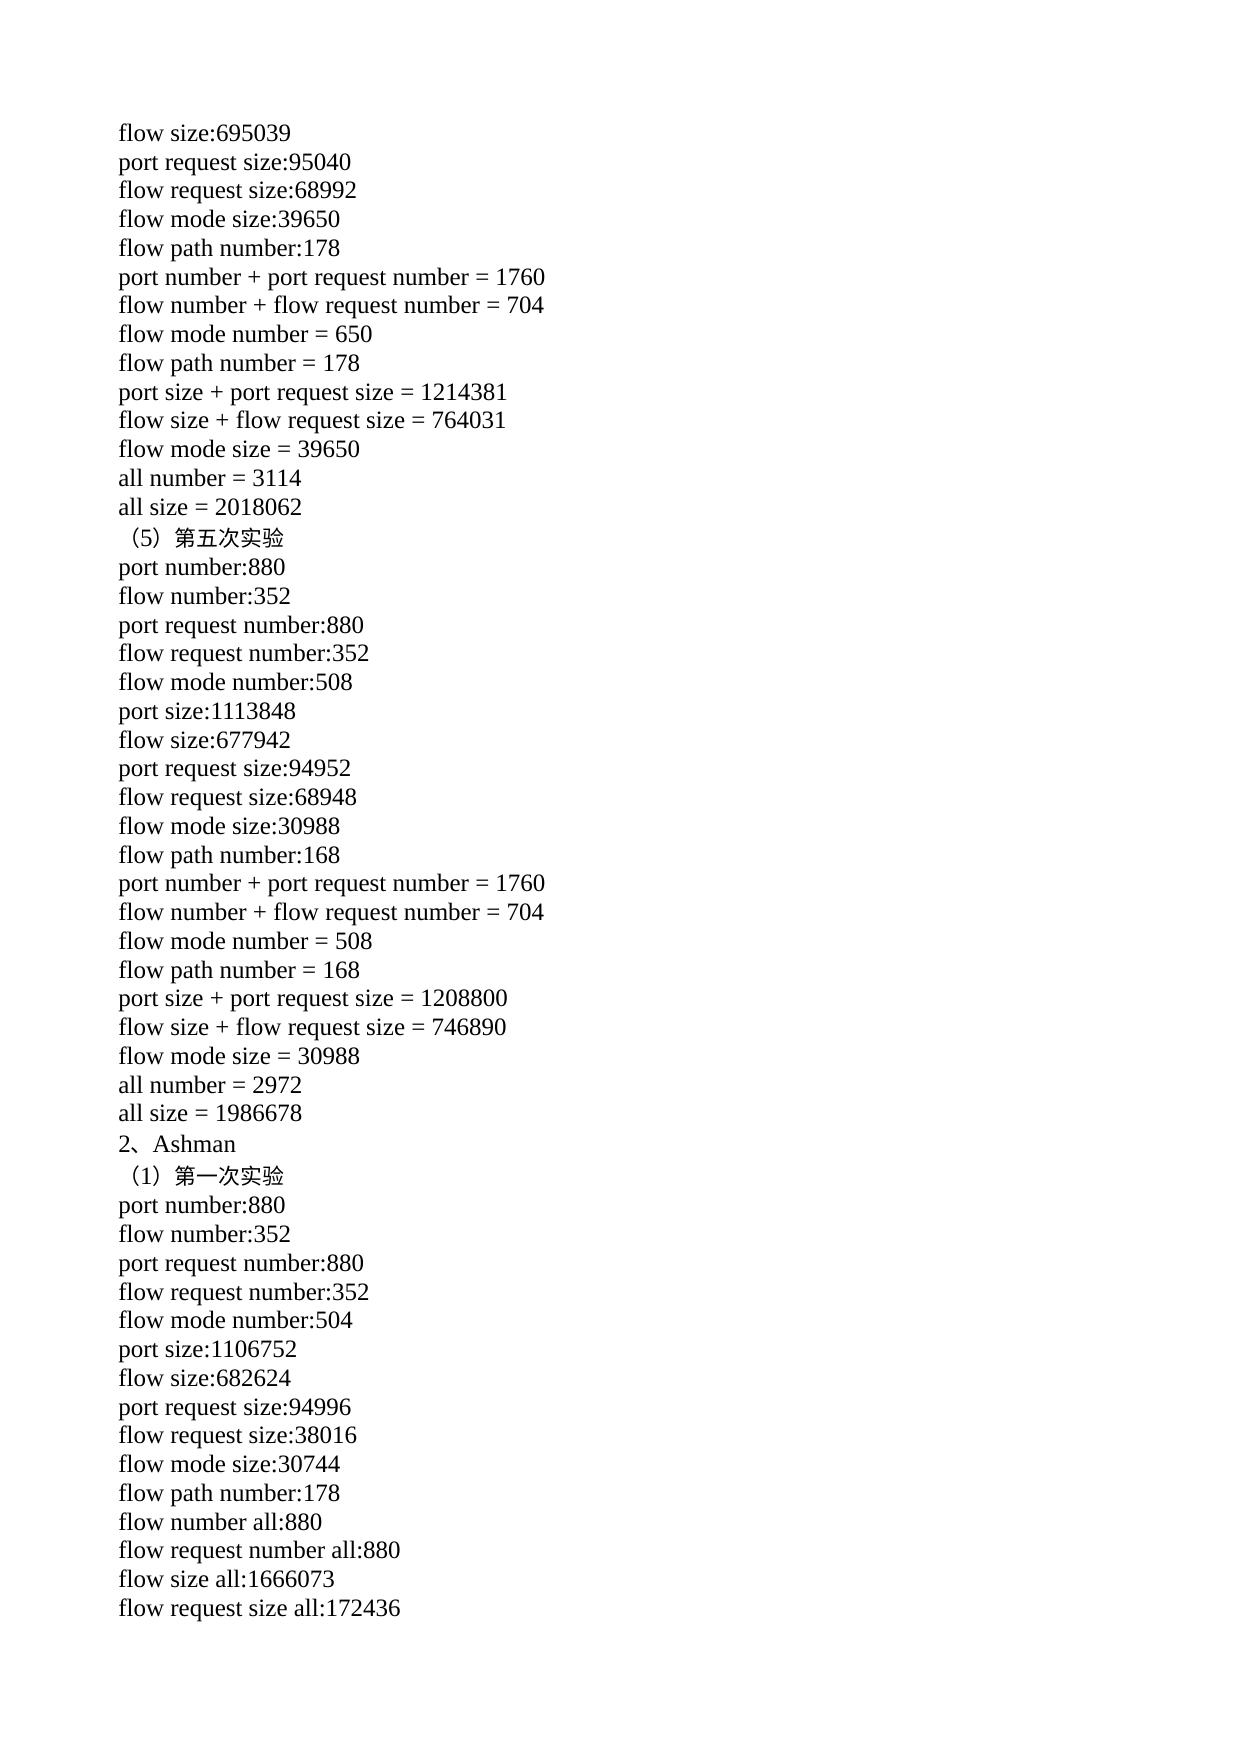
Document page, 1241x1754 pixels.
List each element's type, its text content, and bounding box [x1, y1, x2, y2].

text flow number + flow request number = 704 [118, 291, 1122, 319]
text port number + port request number = 1760 [118, 868, 1122, 897]
text flow size:682624 [118, 1363, 1122, 1392]
text port request number:880 [118, 1248, 1122, 1277]
text flow mode size:30988 [118, 811, 1122, 840]
text flow number:352 [118, 581, 1122, 610]
text flow number + flow request number = 704 [118, 897, 1122, 926]
text flow mode size = 39650 [118, 434, 1122, 463]
text flow path number = 178 [118, 348, 1122, 377]
text flow request number all:880 [118, 1536, 1122, 1564]
text port size + port request size = 1214381 [118, 377, 1122, 406]
text flow size:695039 [118, 118, 1122, 147]
text flow path number:178 [118, 1478, 1122, 1507]
text port number:880 [118, 552, 1122, 581]
text flow size:677942 [118, 725, 1122, 753]
text flow mode size:30744 [118, 1449, 1122, 1478]
text flow path number = 168 [118, 955, 1122, 983]
text all size = 2018062 [118, 492, 1122, 521]
text flow size + flow request size = 746890 [118, 1012, 1122, 1041]
text flow mode number = 508 [118, 926, 1122, 955]
text all number = 3114 [118, 463, 1122, 492]
text port request size:94952 [118, 753, 1122, 782]
text （1）第一次实验 [118, 1159, 1122, 1191]
text all number = 2972 [118, 1070, 1122, 1098]
text flow request number:352 [118, 638, 1122, 667]
text flow mode size = 30988 [118, 1041, 1122, 1070]
text flow mode number = 650 [118, 319, 1122, 348]
text flow request size:68992 [118, 176, 1122, 204]
text port number + port request number = 1760 [118, 262, 1122, 291]
text port size:1106752 [118, 1334, 1122, 1363]
text flow request size:68948 [118, 782, 1122, 811]
text flow mode number:508 [118, 667, 1122, 696]
text port request size:94996 [118, 1392, 1122, 1421]
text flow mode number:504 [118, 1306, 1122, 1334]
text flow number:352 [118, 1219, 1122, 1248]
text port request size:95040 [118, 147, 1122, 176]
text （5）第五次实验 [118, 521, 1122, 552]
text flow request size:38016 [118, 1421, 1122, 1449]
text flow mode size:39650 [118, 204, 1122, 233]
text port size + port request size = 1208800 [118, 983, 1122, 1012]
text port request number:880 [118, 610, 1122, 638]
text flow size + flow request size = 764031 [118, 406, 1122, 434]
text flow path number:168 [118, 840, 1122, 868]
text port size:1113848 [118, 696, 1122, 725]
text flow request number:352 [118, 1277, 1122, 1306]
text port number:880 [118, 1191, 1122, 1219]
text all size = 1986678 [118, 1098, 1122, 1127]
text flow request size all:172436 [118, 1593, 1122, 1622]
text 2、Ashman [118, 1127, 1122, 1159]
text flow path number:178 [118, 233, 1122, 262]
text flow size all:1666073 [118, 1564, 1122, 1593]
text flow number all:880 [118, 1507, 1122, 1536]
